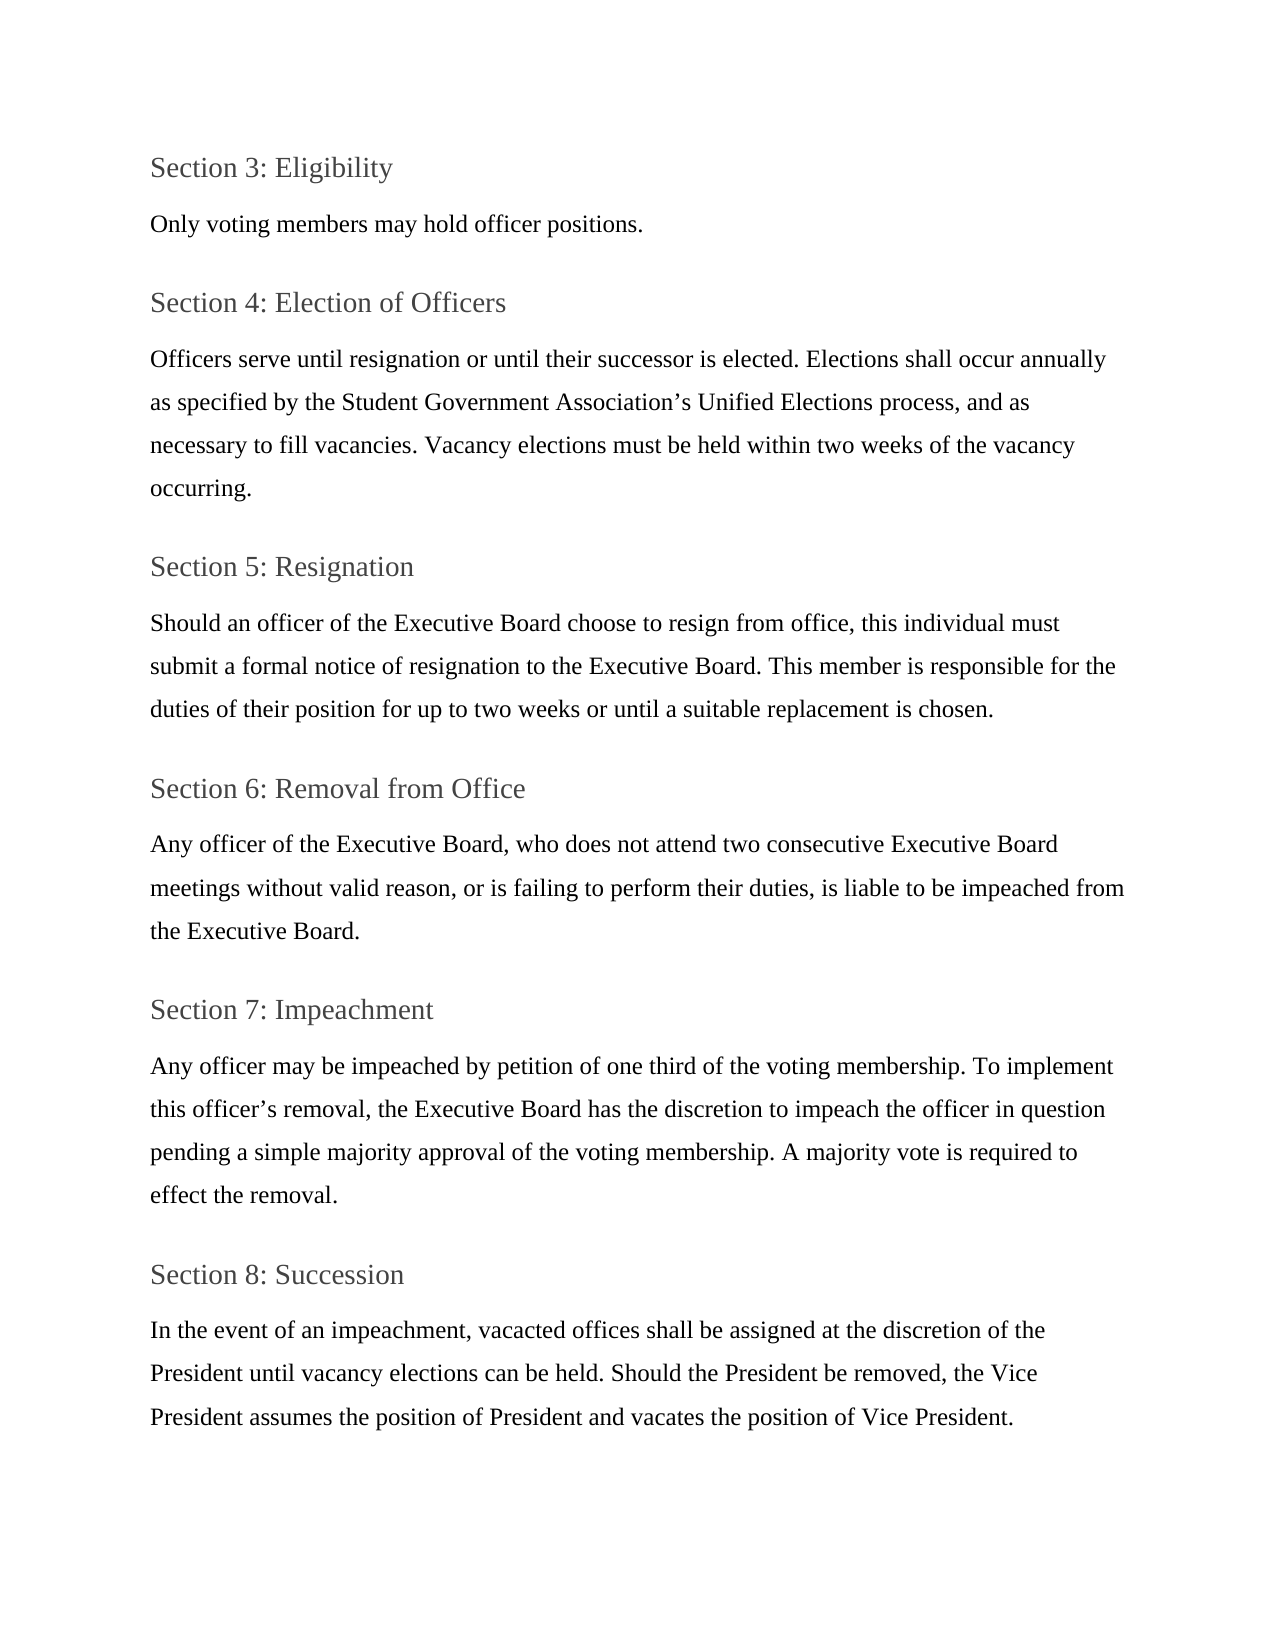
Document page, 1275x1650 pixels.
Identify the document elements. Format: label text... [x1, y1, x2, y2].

subtitle Section 5: Resignation [150, 549, 1125, 583]
subtitle Section 4: Election of Officers [150, 285, 1125, 319]
text Any officer may be impeached by petition of one third of the voting membership. To implement this officer’s removal, the Executive Board has the discretion to impeach the officer in question pending a simple majority approval of the voting membership. A majority vote is required to effect the removal. [150, 1051, 1125, 1209]
text In the event of an impeachment, vacacted offices shall be assigned at the discretion of the President until vacancy elections can be held. Should the President be removed, the Vice President assumes the position of President and vacates the position of Vice President. [150, 1315, 1125, 1430]
text Any officer of the Executive Board, who ​does not attend two consecutive Executive Board meetings without valid reason​, or is failing to perform their duties, is liable to be impeached from the Executive Board. [150, 829, 1125, 944]
subtitle Section 7: Impeachment [150, 992, 1125, 1026]
subtitle Section 8: Succession [150, 1257, 1125, 1290]
subtitle Section 3: Eligibility [150, 150, 1125, 183]
text Only voting members may hold officer positions. [150, 209, 1125, 237]
text Should an officer of the Executive Board choose to resign from office, this individual must submit a formal notice of resignation to the Executive Board. This member is responsible for the duties of their position for up to two weeks or until a suitable replacement is chosen. [150, 608, 1125, 723]
subtitle Section 6: Removal from Office [150, 771, 1125, 804]
text Officers serve until resignation or until their successor is elected. Elections shall occur annually as specified by the Student Government Association’s Unified Elections process, and as necessary to fill vacancies. Vacancy elections must be held within two weeks of the vacancy occurring. [150, 344, 1125, 502]
